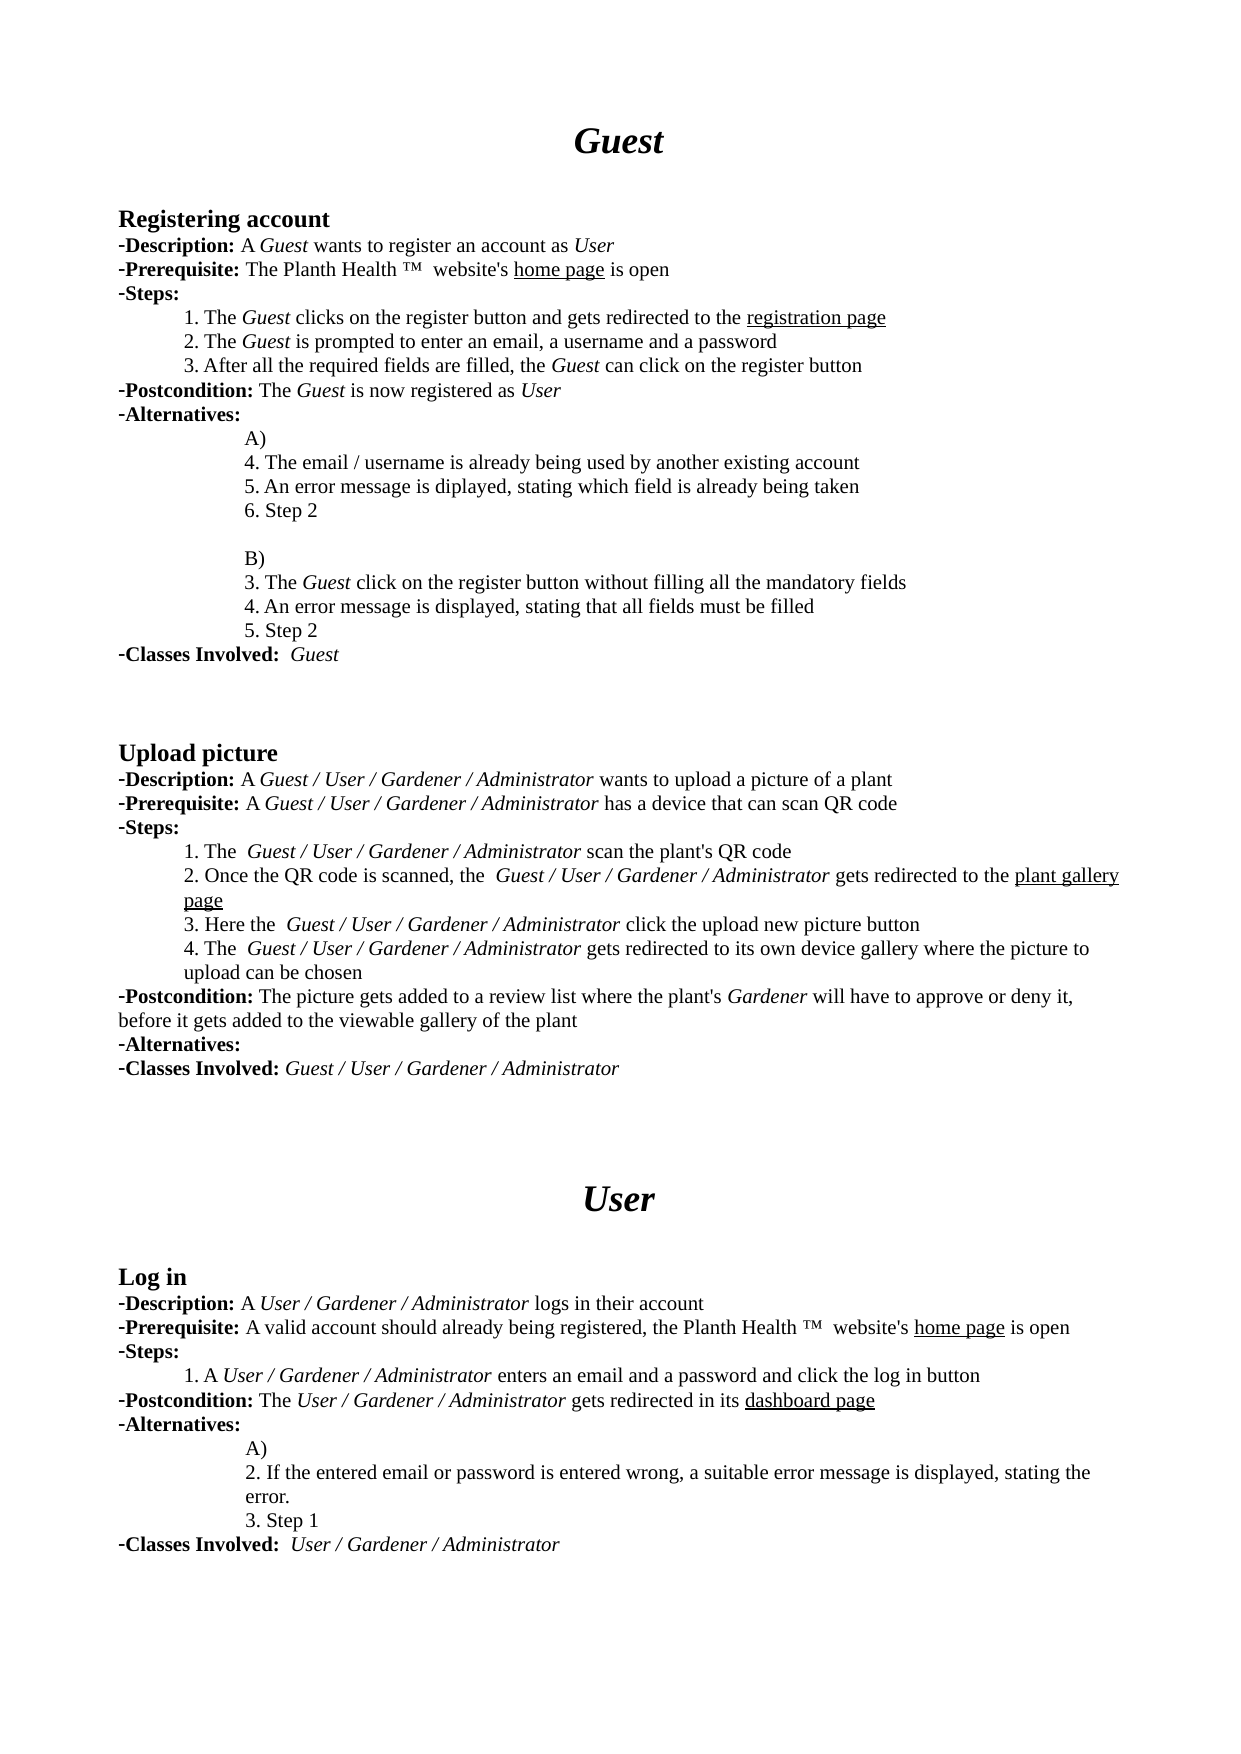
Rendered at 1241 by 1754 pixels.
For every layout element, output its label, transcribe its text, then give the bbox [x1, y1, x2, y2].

text 2. Once the QR code is scanned, the Guest / User / Gardener / Administrator gets redirected to the plant gallery page [183, 863, 1122, 912]
list Prerequisite: The Planth Health ™ website's home page is open [118, 257, 1122, 281]
list Classes Involved: Guest / User / Gardener / Administrator [118, 1056, 1122, 1080]
text A) [245, 1436, 1122, 1460]
list Prerequisite: A Guest / User / Gardener / Administrator has a device that can scan QR code [118, 791, 1122, 815]
text 3. Step 1 [245, 1508, 1122, 1532]
text A) [244, 426, 1122, 450]
list Steps: [118, 815, 1122, 839]
text 1. A User / Gardener / Administrator enters an email and a password and click the log in button [183, 1363, 1122, 1387]
text Registering account [118, 204, 1122, 233]
text B) [244, 546, 1122, 570]
text 3. Here the Guest / User / Gardener / Administrator click the upload new picture button [183, 912, 1122, 936]
list Description: A Guest / User / Gardener / Administrator wants to upload a picture of a plant [118, 767, 1122, 791]
text Upload picture [118, 738, 1122, 767]
text 5. An error message is diplayed, stating which field is already being taken [244, 474, 1122, 498]
list Classes Involved: Guest [118, 642, 1122, 666]
text 4. The email / username is already being used by another existing account [244, 450, 1122, 474]
list Description: A Guest wants to register an account as User [118, 233, 1122, 257]
list Description: A User / Gardener / Administrator logs in their account [118, 1291, 1122, 1315]
text 1. The Guest clicks on the register button and gets redirected to the registration page [183, 305, 1122, 329]
list Alternatives: [118, 1412, 1122, 1436]
text 2. If the entered email or password is entered wrong, a suitable error message is displayed, stating the error. [245, 1460, 1122, 1508]
list Alternatives: [118, 402, 1122, 426]
text 3. After all the required fields are filled, the Guest can click on the register button [183, 353, 1122, 377]
text 6. Step 2 [244, 498, 1122, 522]
list Postcondition: The picture gets added to a review list where the plant's Gardener will have to approve or deny it, before it gets added to the viewable gallery of the plant [118, 984, 1122, 1032]
text Log in [118, 1262, 1122, 1291]
list Classes Involved: User / Gardener / Administrator [118, 1532, 1122, 1556]
text 2. The Guest is prompted to enter an email, a username and a password [183, 329, 1122, 353]
list Postcondition: The Guest is now registered as User [118, 377, 1122, 402]
text User [118, 1176, 1122, 1219]
text Guest [118, 118, 1122, 161]
text 5. Step 2 [244, 618, 1122, 642]
list Steps: [118, 281, 1122, 305]
list Postcondition: The User / Gardener / Administrator gets redirected in its dashboard page [118, 1387, 1122, 1412]
text 1. The Guest / User / Gardener / Administrator scan the plant's QR code [183, 839, 1122, 863]
list Prerequisite: A valid account should already being registered, the Planth Health ™ website's home page is open [118, 1315, 1122, 1339]
list Steps: [118, 1339, 1122, 1363]
text 4. The Guest / User / Gardener / Administrator gets redirected to its own device gallery where the picture to upload can be chosen [183, 936, 1122, 984]
list Alternatives: [118, 1032, 1122, 1056]
text 4. An error message is displayed, stating that all fields must be filled [244, 594, 1122, 618]
text 3. The Guest click on the register button without filling all the mandatory fields [244, 570, 1122, 594]
